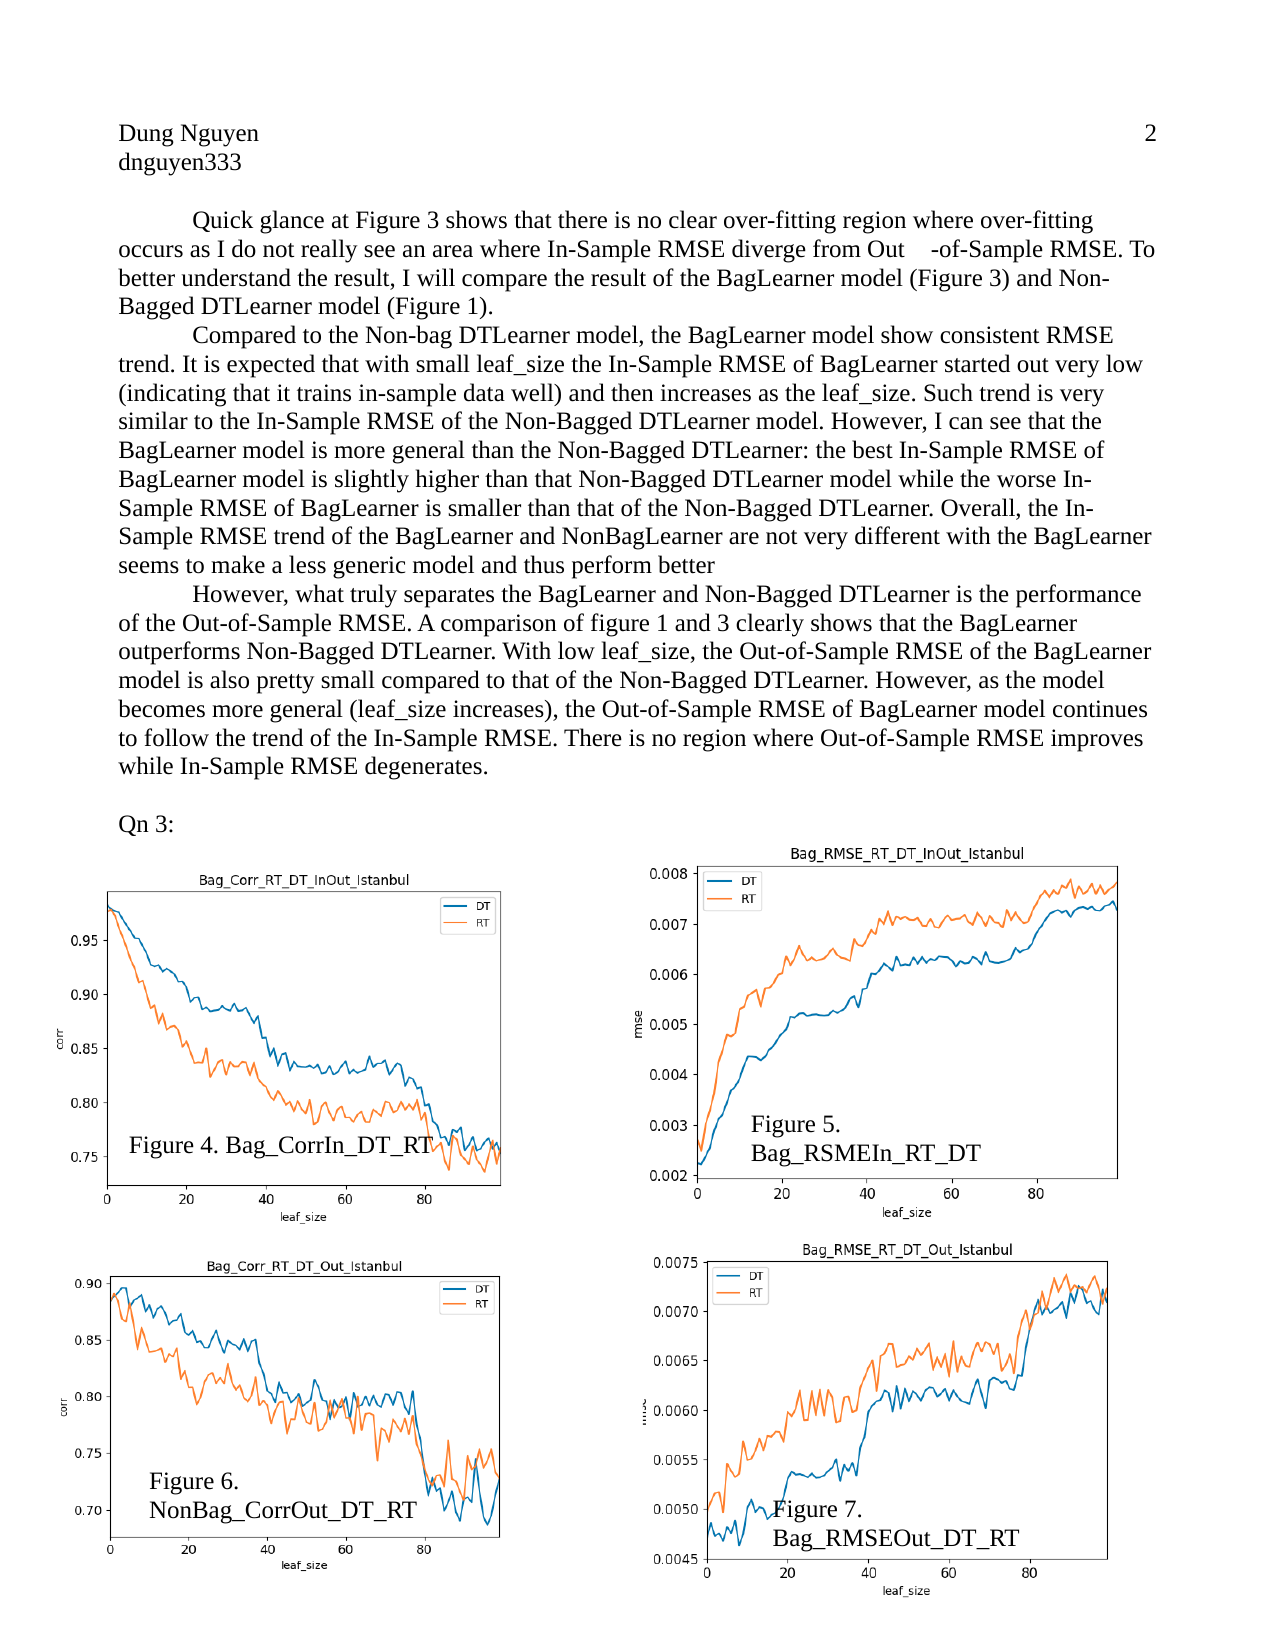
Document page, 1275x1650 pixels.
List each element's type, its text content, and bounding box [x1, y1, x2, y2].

picture [43, 846, 551, 1227]
text However, what truly separates the BagLearner and Non-Bagged DTLearner is the performance of the Out-of-Sample RMSE. A comparison of figure 1 and 3 clearly shows that the BagLearner outperforms Non-Bagged DTLearner. With low leaf_size, the Out-of-Sample RMSE of the BagLearner model is also pretty small compared to that of the Non-Bagged DTLearner. However, as the model becomes more general (leaf_size increases), the Out-of-Sample RMSE of BagLearner model continues to follow the trend of the In-Sample RMSE. There is no region where Out-of-Sample RMSE improves while In-Sample RMSE degenerates. [118, 579, 1157, 780]
picture [629, 816, 1171, 1601]
text Quick glance at Figure 3 shows that there is no clear over-fitting region where over-fitting occurs as I do not really see an area where In-Sample RMSE diverge from Out -of-Sample RMSE. To better understand the result, I will compare the result of the BagLearner model (Figure 3) and Non-Bagged DTLearner model (Figure 1). [118, 205, 1157, 320]
text Qn 3: [118, 809, 1157, 838]
text Compared to the Non-bag DTLearner model, the BagLearner model show consistent RMSE trend. It is expected that with small leaf_size the In-Sample RMSE of BagLearner started out very low (indicating that it trains in-sample data well) and then increases as the leaf_size. Such trend is very similar to the In-Sample RMSE of the Non-Bagged DTLearner model. However, I can see that the BagLearner model is more general than the Non-Bagged DTLearner: the best In-Sample RMSE of BagLearner model is slightly higher than that Non-Bagged DTLearner model while the worse In-Sample RMSE of BagLearner is smaller than that of the Non-Bagged DTLearner. Overall, the In-Sample RMSE trend of the BagLearner and NonBagLearner are not very different with the BagLearner seems to make a less generic model and thus perform better [118, 320, 1157, 579]
picture [47, 1235, 549, 1574]
